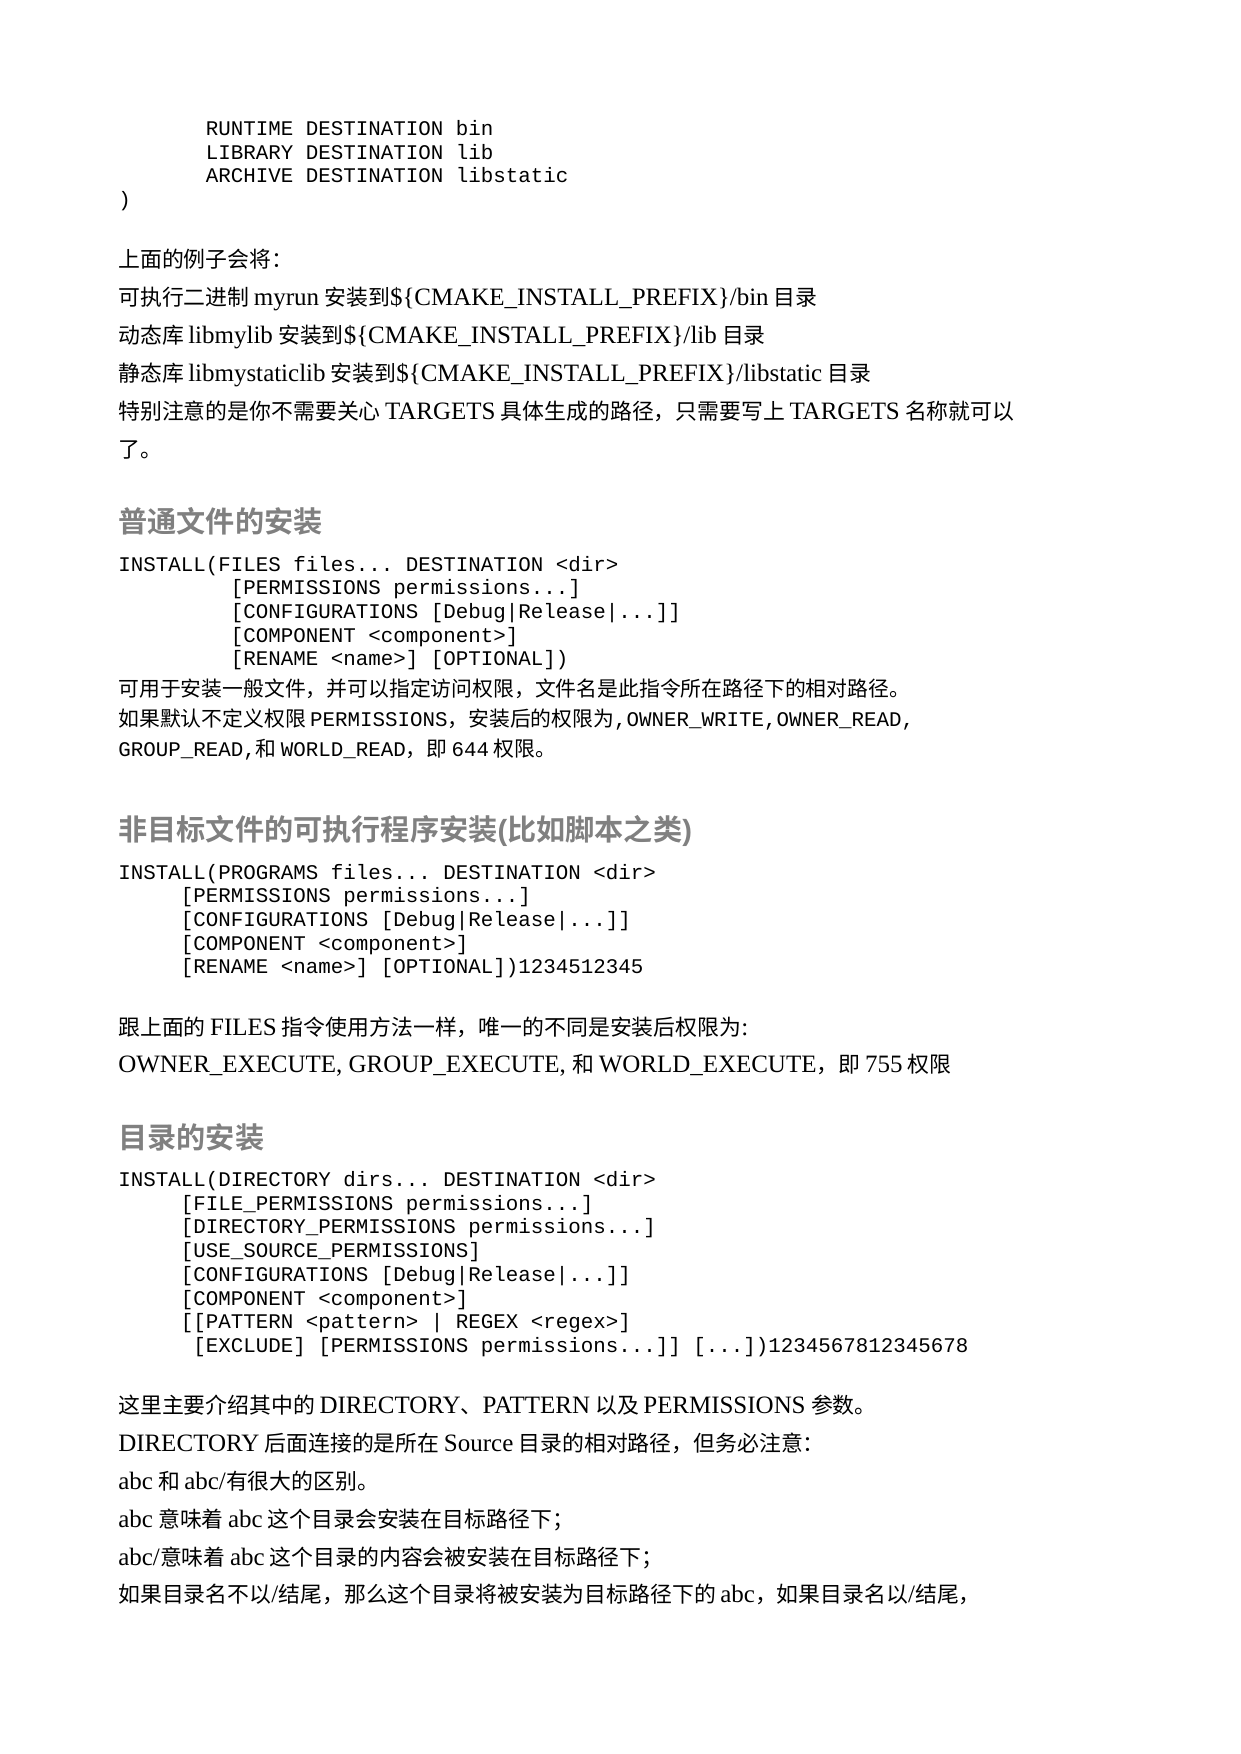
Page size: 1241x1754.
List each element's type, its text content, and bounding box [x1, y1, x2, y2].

text LIBRARY DESTINATION lib [118, 142, 1122, 165]
text [RENAME <name>] [OPTIONAL]) [118, 648, 1122, 672]
text 跟上面的FILES指令使用方法一样，唯一的不同是安装后权限为: OWNER_EXECUTE, GROUP_EXECUTE, 和WORLD_EXECUTE，即755权限 [118, 1009, 1122, 1079]
text [COMPONENT <component>] [118, 933, 1122, 956]
text GROUP_READ,和WORLD_READ，即644权限。 [118, 732, 1122, 763]
text 如果默认不定义权限PERMISSIONS，安装后的权限为,OWNER_WRITE,OWNER_READ, [118, 702, 1122, 732]
text [PERMISSIONS permissions...] [118, 577, 1122, 601]
text [PERMISSIONS permissions...] [118, 885, 1122, 909]
text [CONFIGURATIONS [Debug|Release|...]] [118, 909, 1122, 933]
text [CONFIGURATIONS [Debug|Release|...]] [118, 601, 1122, 624]
text 可用于安装一般文件，并可以指定访问权限，文件名是此指令所在路径下的相对路径。 [118, 672, 1122, 702]
text [CONFIGURATIONS [Debug|Release|...]] [118, 1264, 1122, 1287]
text INSTALL(DIRECTORY dirs... DESTINATION <dir> [118, 1169, 1122, 1193]
text 这里主要介绍其中的DIRECTORY、PATTERN以及PERMISSIONS参数。 DIRECTORY后面连接的是所在Source目录的相对路径，但务必注意： abc和abc/有很大的区别。 abc意味着abc这个目录会安装在目标路径下； abc/意味着abc这个目录的内容会被安装在目标路径下； 如果目录名不以/结尾，那么这个目录将被安装为目标路径下的abc，如果目录名以/结尾， [118, 1388, 1122, 1609]
text ) [118, 189, 1122, 213]
text [EXCLUDE] [PERMISSIONS permissions...]] [...])1234567812345678 [118, 1335, 1122, 1358]
text [COMPONENT <component>] [118, 1287, 1122, 1311]
text ARCHIVE DESTINATION libstatic [118, 165, 1122, 189]
text [COMPONENT <component>] [118, 624, 1122, 648]
text [RENAME <name>] [OPTIONAL])1234512345 [118, 956, 1122, 980]
text RUNTIME DESTINATION bin [118, 118, 1122, 142]
subtitle 普通文件的安装 [118, 499, 1122, 541]
text INSTALL(PROGRAMS files... DESTINATION <dir> [118, 862, 1122, 885]
subtitle 目录的安装 [118, 1114, 1122, 1157]
text [[PATTERN <pattern> | REGEX <regex>] [118, 1311, 1122, 1335]
text INSTALL(FILES files... DESTINATION <dir> [118, 554, 1122, 577]
subtitle 非目标文件的可执行程序安装(比如脚本之类) [118, 807, 1122, 849]
text 上面的例子会将： 可执行二进制myrun安装到${CMAKE_INSTALL_PREFIX}/bin目录 动态库libmylib安装到${CMAKE_INSTALL_PREFIX}/lib目录 静态库libmystaticlib安装到${CMAKE_INSTALL_PREFIX}/libstatic目录 特别注意的是你不需要关心TARGETS具体生成的路径，只需要写上TARGETS名称就可以 了。 [118, 242, 1122, 463]
text [FILE_PERMISSIONS permissions...] [118, 1193, 1122, 1217]
text [USE_SOURCE_PERMISSIONS] [118, 1240, 1122, 1264]
text [DIRECTORY_PERMISSIONS permissions...] [118, 1217, 1122, 1240]
